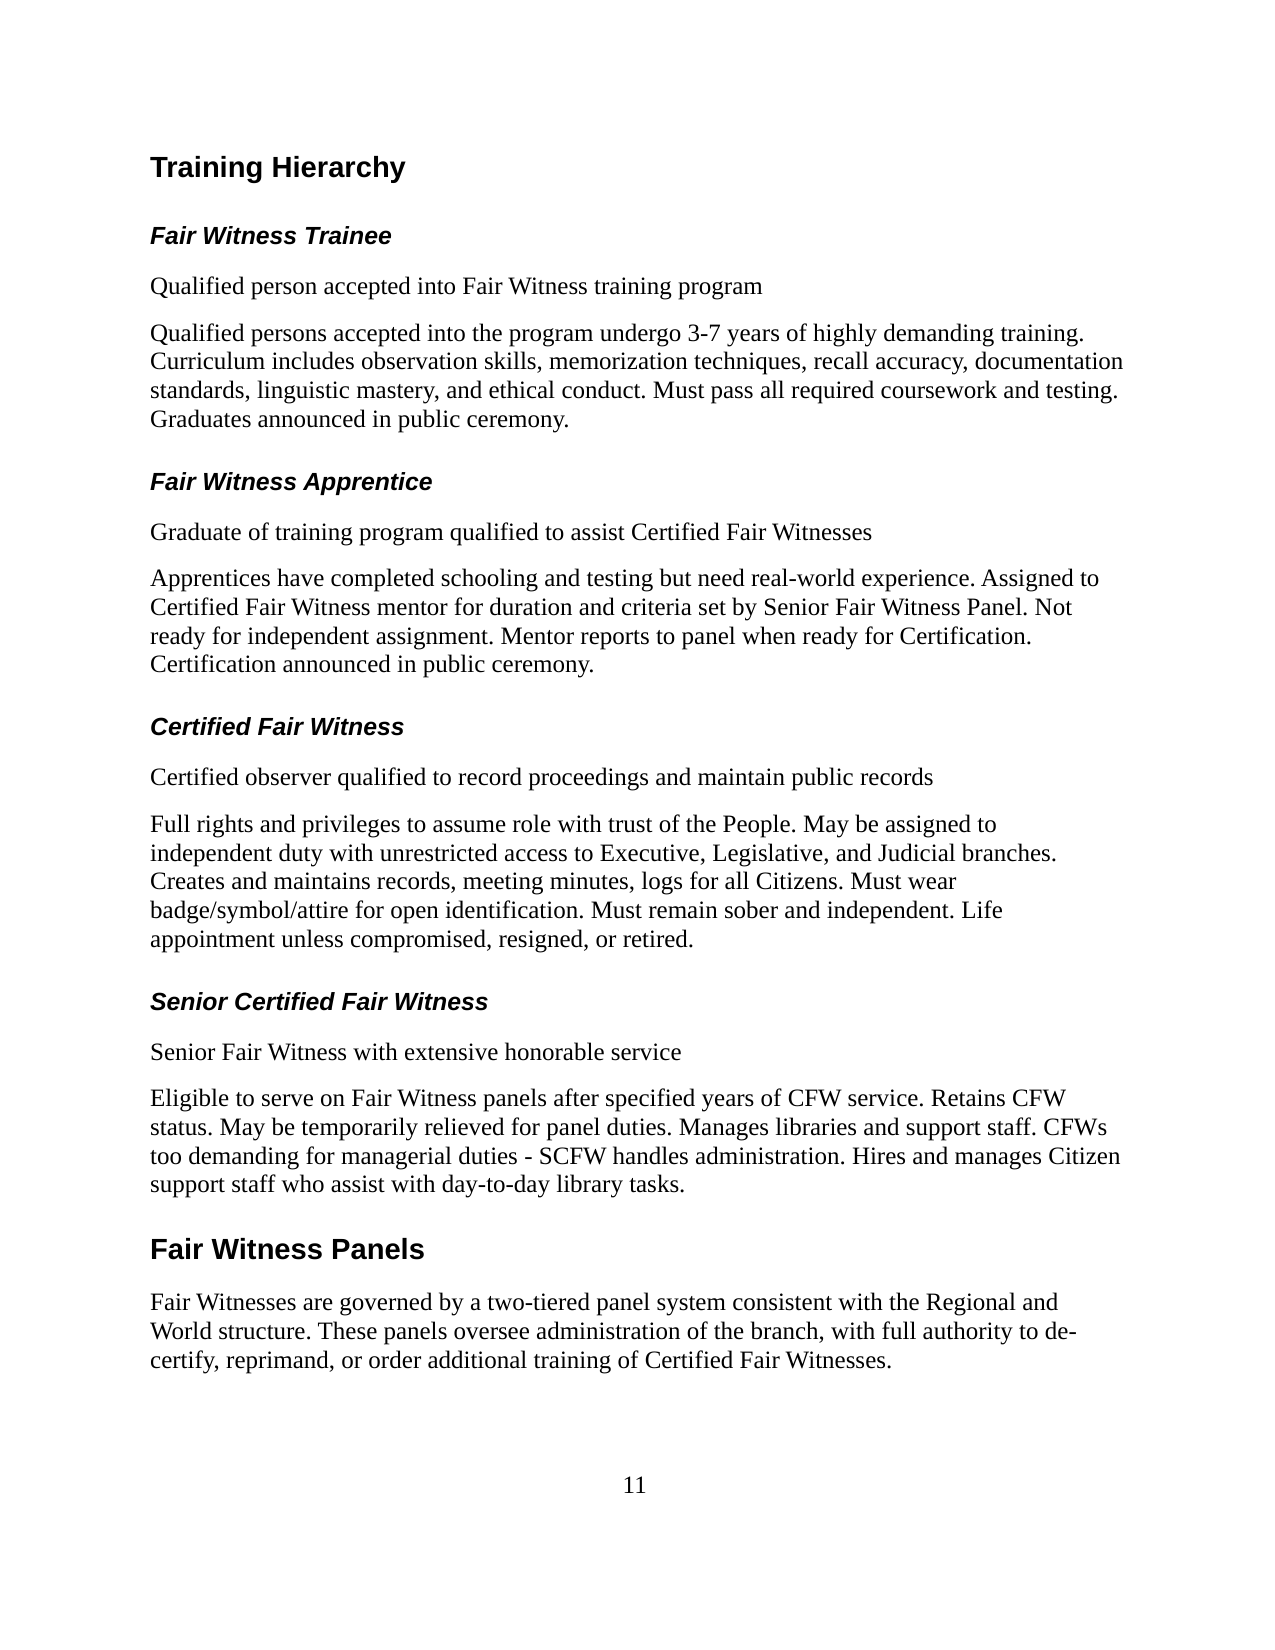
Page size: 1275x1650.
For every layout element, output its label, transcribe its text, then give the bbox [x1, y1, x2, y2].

text Qualified persons accepted into the program undergo 3-7 years of highly demanding training. Curriculum includes observation skills, memorization techniques, recall accuracy, documentation standards, linguistic mastery, and ethical conduct. Must pass all required coursework and testing. Graduates announced in public ceremony. [150, 318, 1125, 433]
text Senior Fair Witness with extensive honorable service [150, 1037, 1125, 1065]
subtitle Fair Witness Apprentice [150, 467, 1125, 495]
subtitle Certified Fair Witness [150, 712, 1125, 741]
text Eligible to serve on Fair Witness panels after specified years of CFW service. Retains CFW status. May be temporarily relieved for panel duties. Manages libraries and support staff. CFWs too demanding for managerial duties - SCFW handles administration. Hires and manages Citizen support staff who assist with day-to-day library tasks. [150, 1083, 1125, 1198]
text Fair Witnesses are governed by a two-tiered panel system consistent with the Regional and World structure. These panels oversee administration of the branch, with full authority to de-certify, reprimand, or order additional training of Certified Fair Witnesses. [150, 1287, 1125, 1373]
text Qualified person accepted into Fair Witness training program [150, 271, 1125, 300]
subtitle Senior Certified Fair Witness [150, 987, 1125, 1015]
text Graduate of training program qualified to assist Certified Fair Witnesses [150, 517, 1125, 545]
subtitle Fair Witness Trainee [150, 221, 1125, 249]
subtitle Fair Witness Panels [150, 1232, 1125, 1266]
text Apprentices have completed schooling and testing but need real-world experience. Assigned to Certified Fair Witness mentor for duration and criteria set by Senior Fair Witness Panel. Not ready for independent assignment. Mentor reports to panel when ready for Certification. Certification announced in public ceremony. [150, 563, 1125, 678]
text Full rights and privileges to assume role with trust of the People. May be assigned to independent duty with unrestricted access to Executive, Legislative, and Judicial branches. Creates and maintains records, meeting minutes, logs for all Citizens. Must wear badge/symbol/attire for open identification. Must remain sober and independent. Life appointment unless compromised, resigned, or retired. [150, 809, 1125, 953]
text Certified observer qualified to record proceedings and maintain public records [150, 762, 1125, 791]
subtitle Training Hierarchy [150, 150, 1125, 183]
